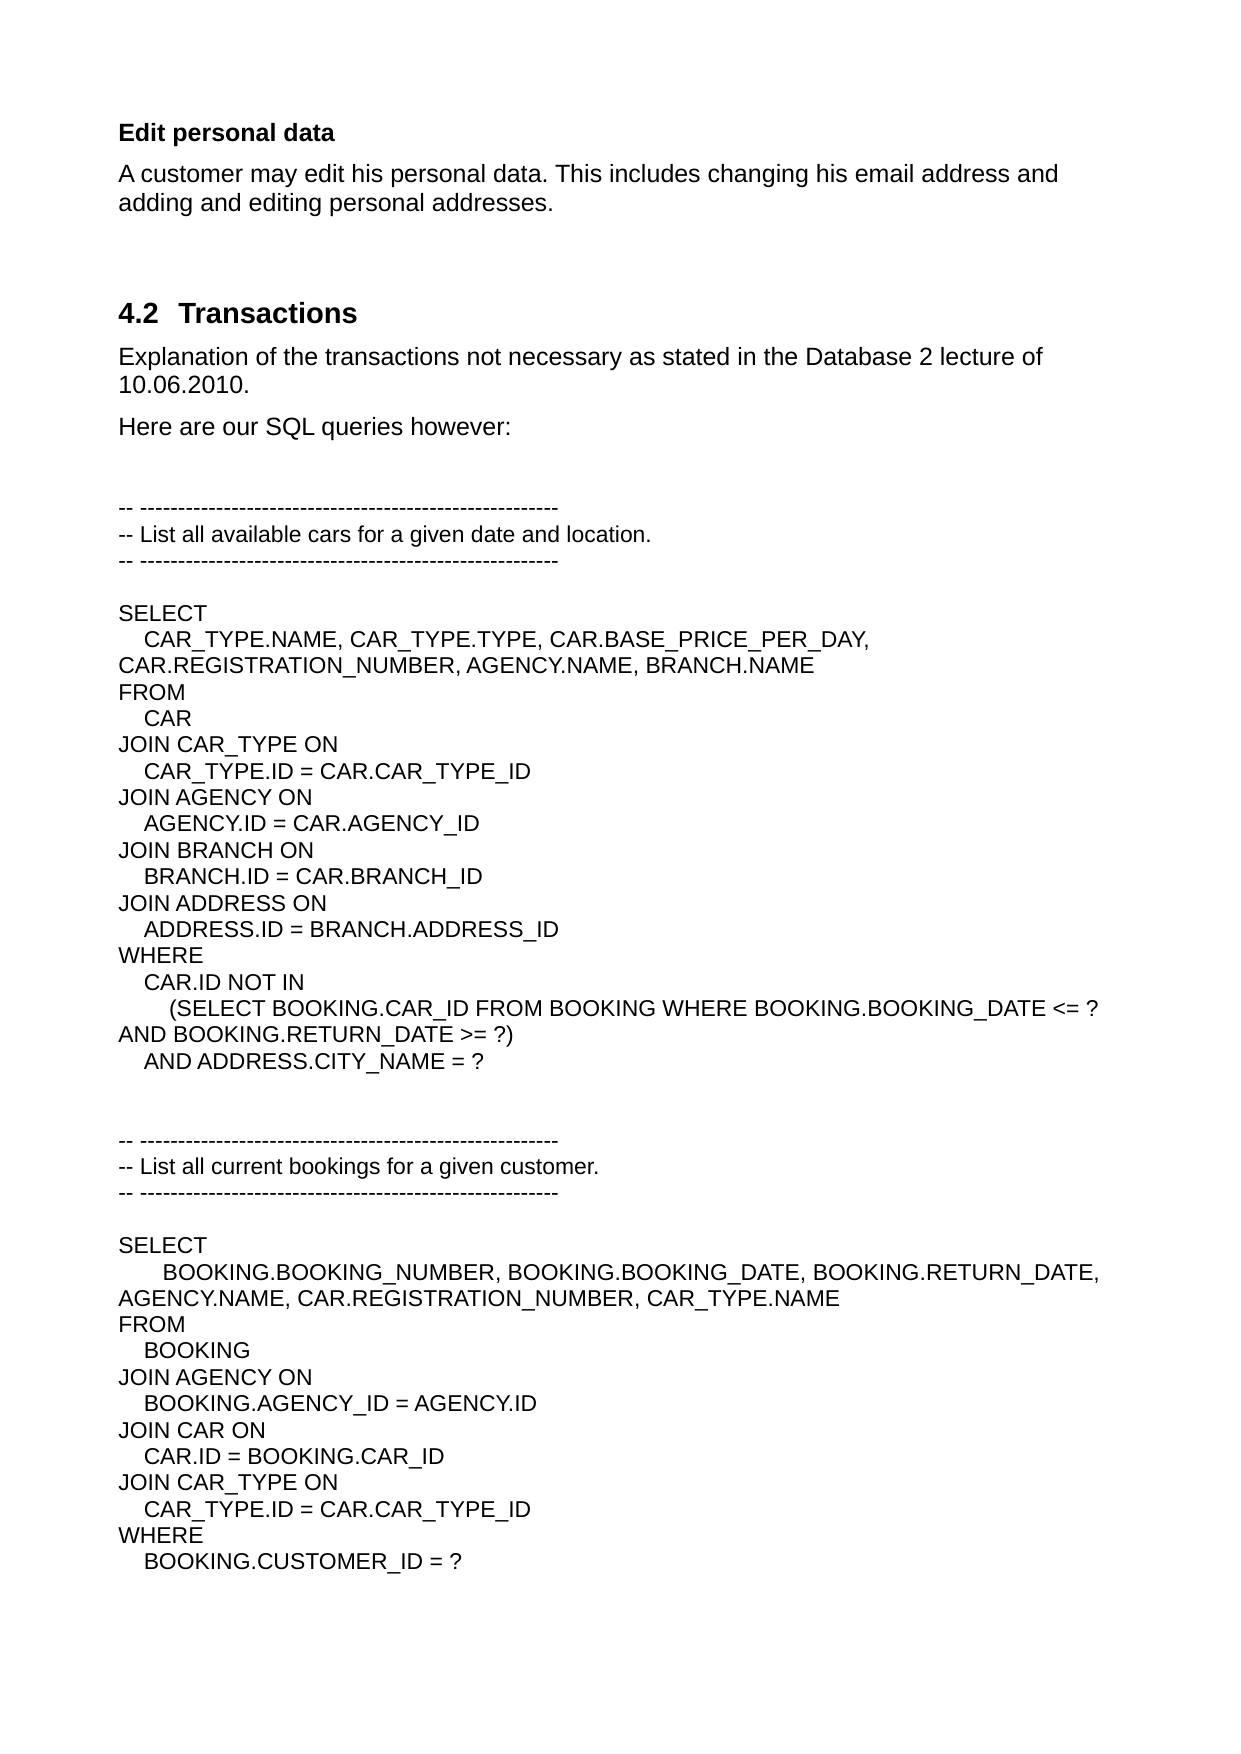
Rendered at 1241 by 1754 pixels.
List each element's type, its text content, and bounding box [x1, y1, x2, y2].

text A customer may edit his personal data. This includes changing his email address and adding and editing personal addresses. [118, 159, 1122, 217]
text -- ------------------------------------------------------- -- List all available cars for a given date and location. -- ------------------------------------------------------- SELECT CAR_TYPE.NAME, CAR_TYPE.TYPE, CAR.BASE_PRICE_PER_DAY, CAR.REGISTRATION_NUMBER, AGENCY.NAME, BRANCH.NAME FROM CAR JOIN CAR_TYPE ON CAR_TYPE.ID = CAR.CAR_TYPE_ID JOIN AGENCY ON AGENCY.ID = CAR.AGENCY_ID JOIN BRANCH ON BRANCH.ID = CAR.BRANCH_ID JOIN ADDRESS ON ADDRESS.ID = BRANCH.ADDRESS_ID WHERE CAR.ID NOT IN (SELECT BOOKING.CAR_ID FROM BOOKING WHERE BOOKING.BOOKING_DATE <= ? AND BOOKING.RETURN_DATE >= ?) AND ADDRESS.CITY_NAME = ? -- ------------------------------------------------------- -- List all current bookings for a given customer. -- ------------------------------------------------------- SELECT BOOKING.BOOKING_NUMBER, BOOKING.BOOKING_DATE, BOOKING.RETURN_DATE, AGENCY.NAME, CAR.REGISTRATION_NUMBER, CAR_TYPE.NAME FROM BOOKING JOIN AGENCY ON BOOKING.AGENCY_ID = AGENCY.ID JOIN CAR ON CAR.ID = BOOKING.CAR_ID JOIN CAR_TYPE ON CAR_TYPE.ID = CAR.CAR_TYPE_ID WHERE BOOKING.CUSTOMER_ID = ? [118, 494, 1122, 1627]
text Here are our SQL queries however: [118, 412, 1122, 440]
text Edit personal data [118, 118, 1122, 147]
subtitle Transactions [118, 296, 1122, 329]
text Explanation of the transactions not necessary as stated in the Database 2 lecture of 10.06.2010. [118, 342, 1122, 399]
